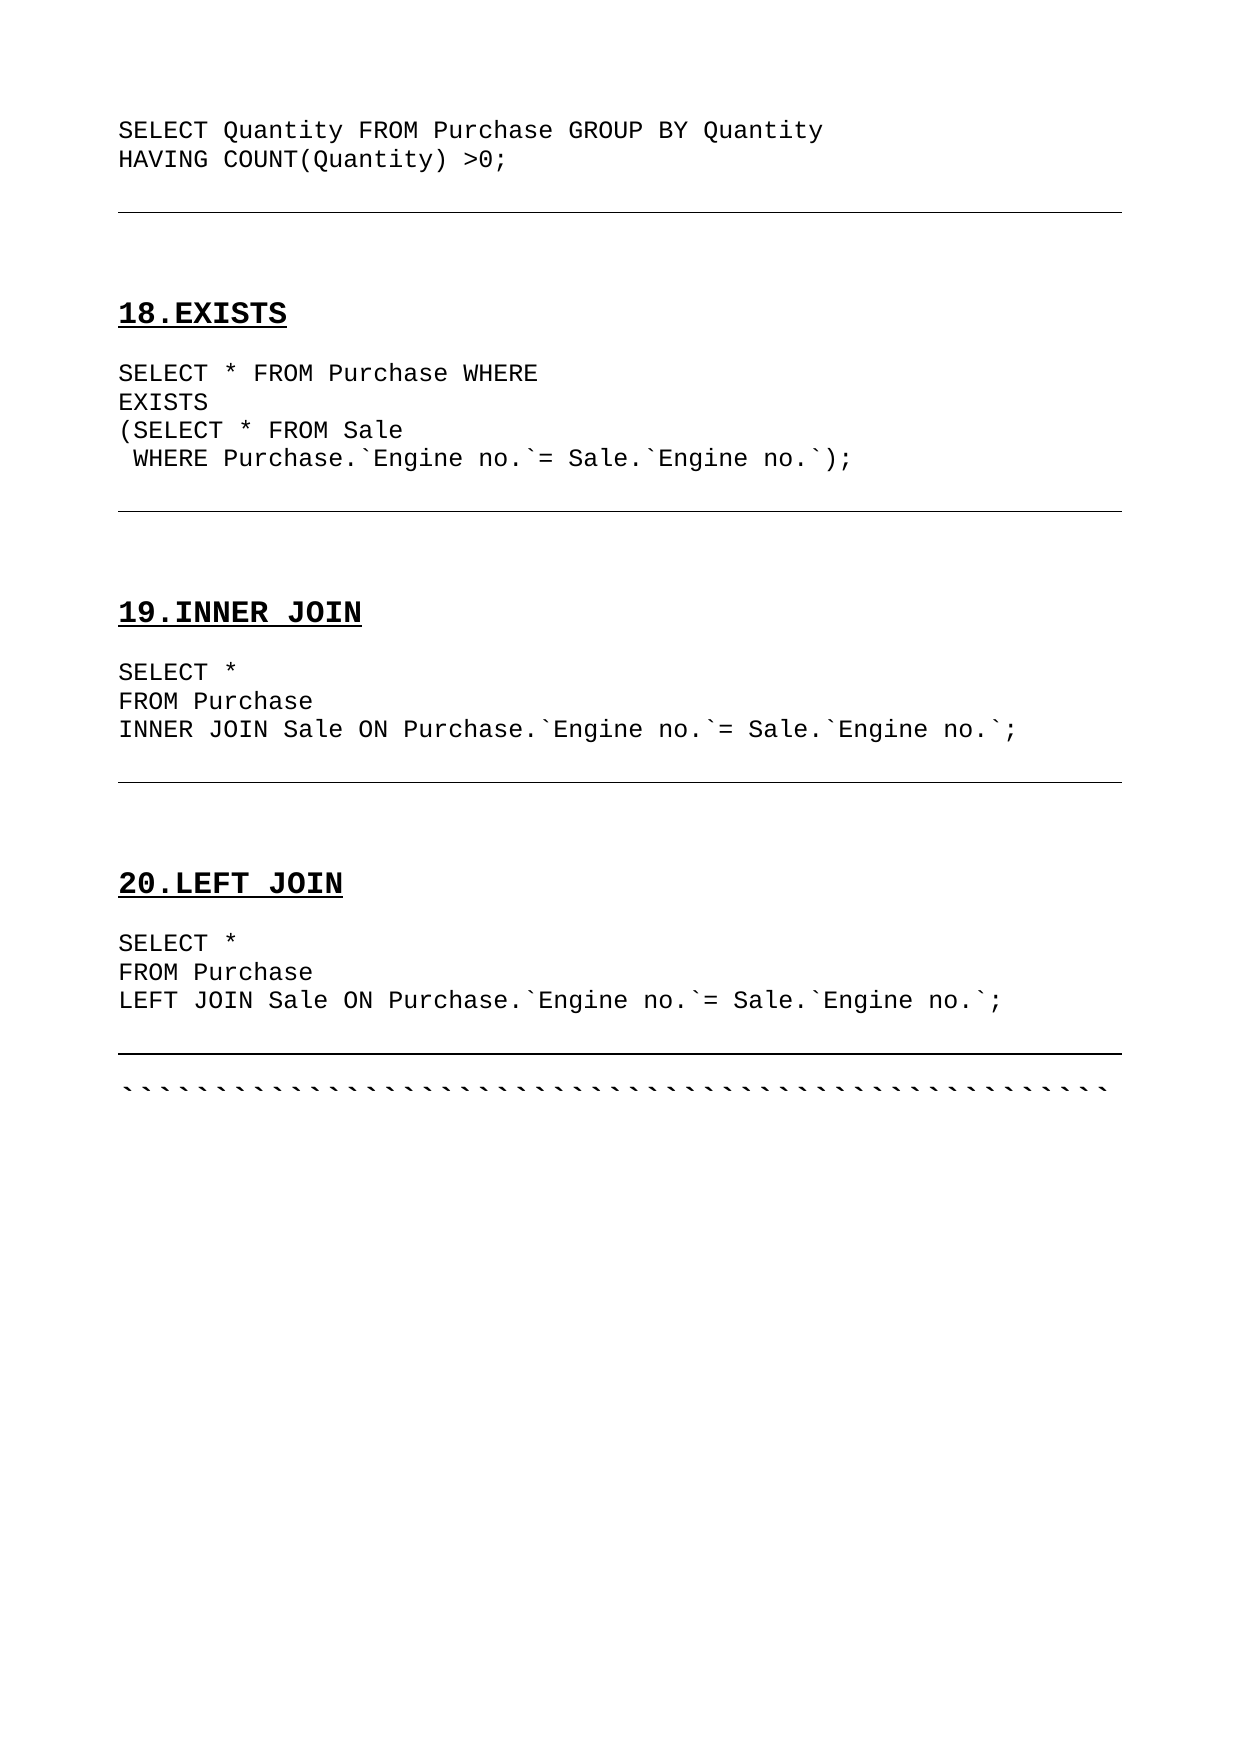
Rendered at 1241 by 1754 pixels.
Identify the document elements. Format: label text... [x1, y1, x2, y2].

text ````````````````````````````````````````````````````` [118, 1083, 1122, 1119]
text 19.INNER JOIN [118, 596, 1122, 632]
text SELECT * FROM Purchase WHERE [118, 361, 1122, 389]
text FROM Purchase [118, 688, 1122, 717]
text FROM Purchase [118, 959, 1122, 988]
text 18.EXISTS [118, 297, 1122, 332]
text LEFT JOIN Sale ON Purchase.`Engine no.`= Sale.`Engine no.`; [118, 988, 1122, 1016]
text EXISTS [118, 389, 1122, 417]
text WHERE Purchase.`Engine no.`= Sale.`Engine no.`); [118, 446, 1122, 474]
text SELECT Quantity FROM Purchase GROUP BY Quantity [118, 118, 1122, 146]
text (SELECT * FROM Sale [118, 417, 1122, 446]
text INNER JOIN Sale ON Purchase.`Engine no.`= Sale.`Engine no.`; [118, 717, 1122, 745]
text SELECT * [118, 931, 1122, 959]
text SELECT * [118, 660, 1122, 688]
text HAVING COUNT(Quantity) >0; [118, 146, 1122, 175]
text 20.LEFT JOIN [118, 867, 1122, 903]
